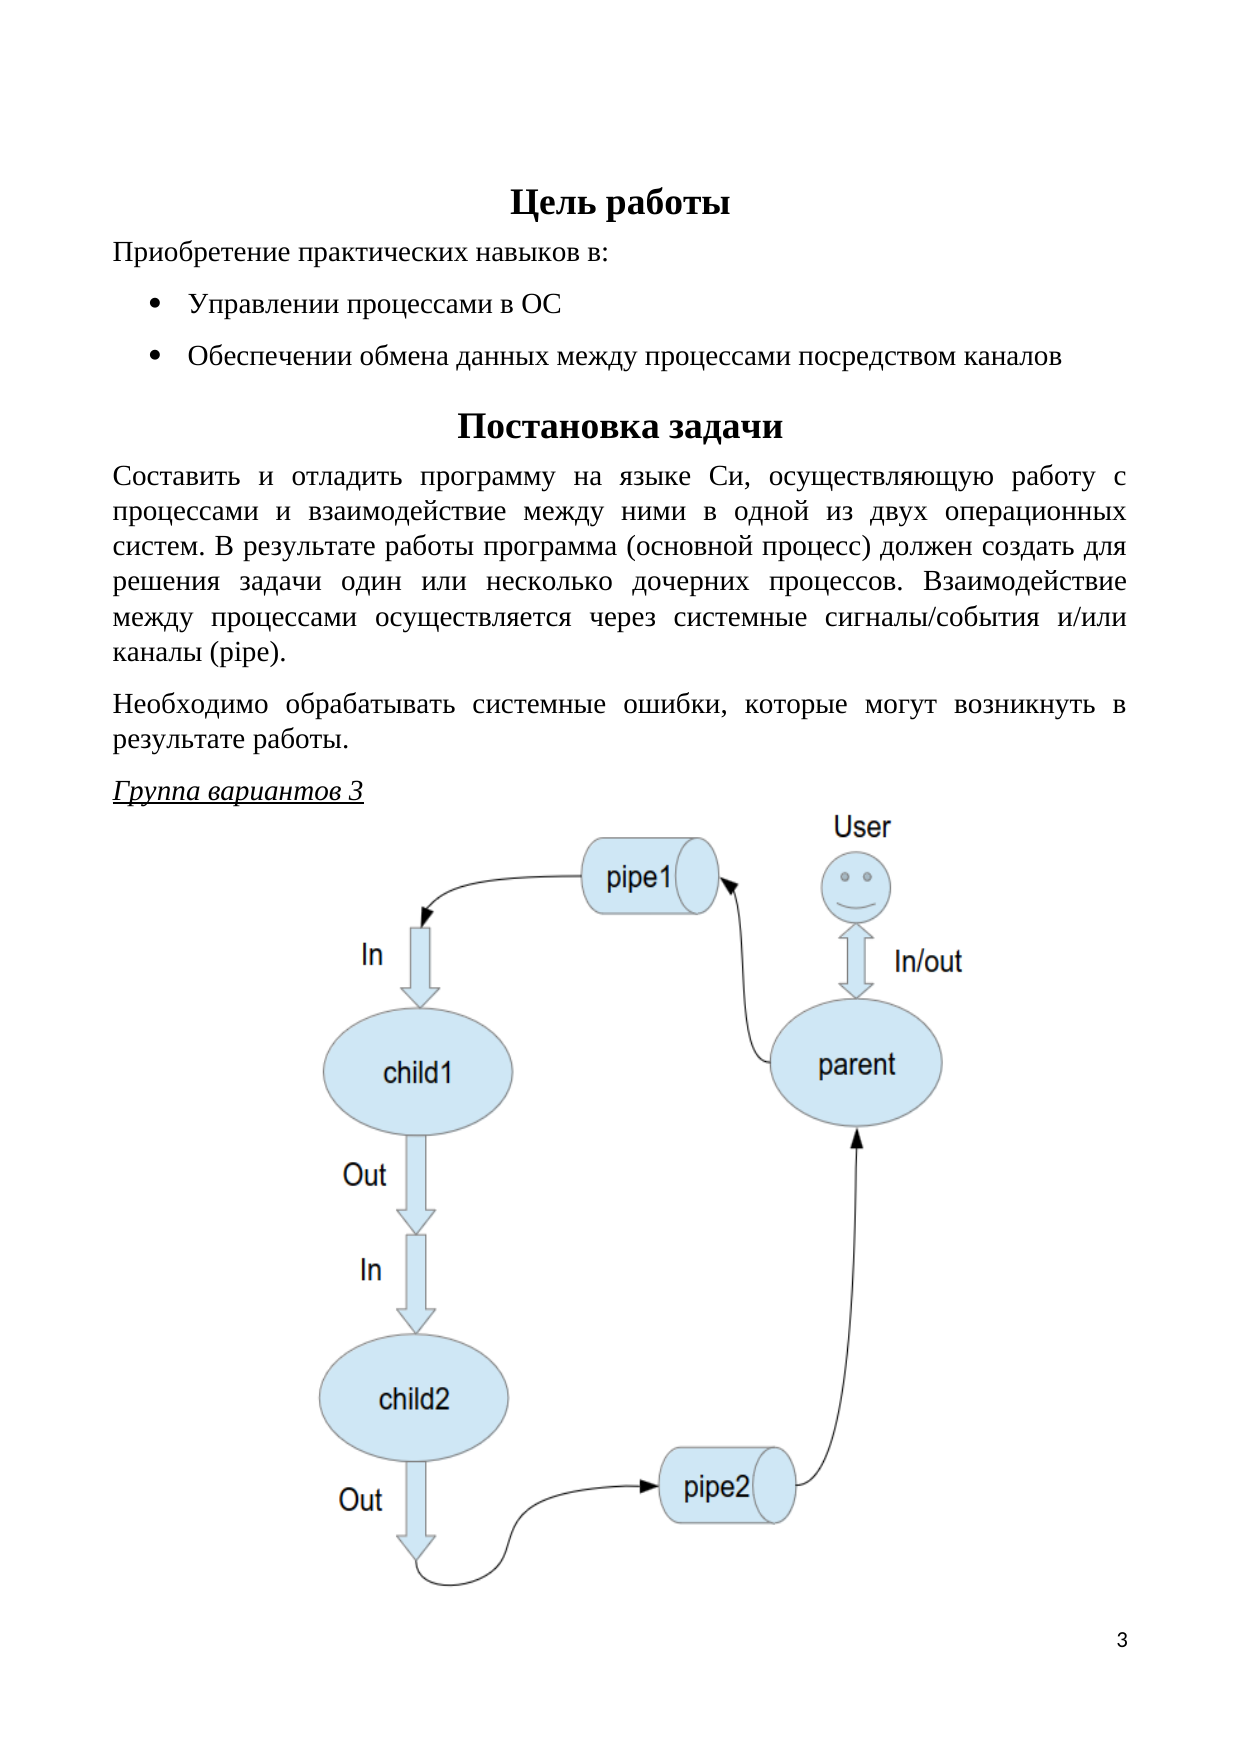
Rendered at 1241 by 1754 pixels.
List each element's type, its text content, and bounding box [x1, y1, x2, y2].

subtitle Постановка задачи [112, 403, 1128, 446]
subtitle Цель работы [112, 179, 1128, 223]
text Необходимо обрабатывать системные ошибки, которые могут возникнуть в результате работы. [112, 686, 1128, 754]
text Группа вариантов 3 [112, 773, 1128, 806]
list Управлении процессами в ОС [150, 286, 1128, 320]
text Приобретение практических навыков в: [112, 234, 1128, 268]
list Обеспечении обмена данных между процессами посредством каналов [150, 338, 1128, 372]
text Составить и отладить программу на языке Си, осуществляющую работу с процессами и взаимодействие между ними в одной из двух операционных систем. В результате работы программа (основной процесс) должен создать для решения задачи один или несколько дочерних процессов. Взаимодействие между процессами осуществляется через системные сигналы/события и/или каналы (pipe). [112, 458, 1128, 667]
picture [299, 811, 972, 1593]
